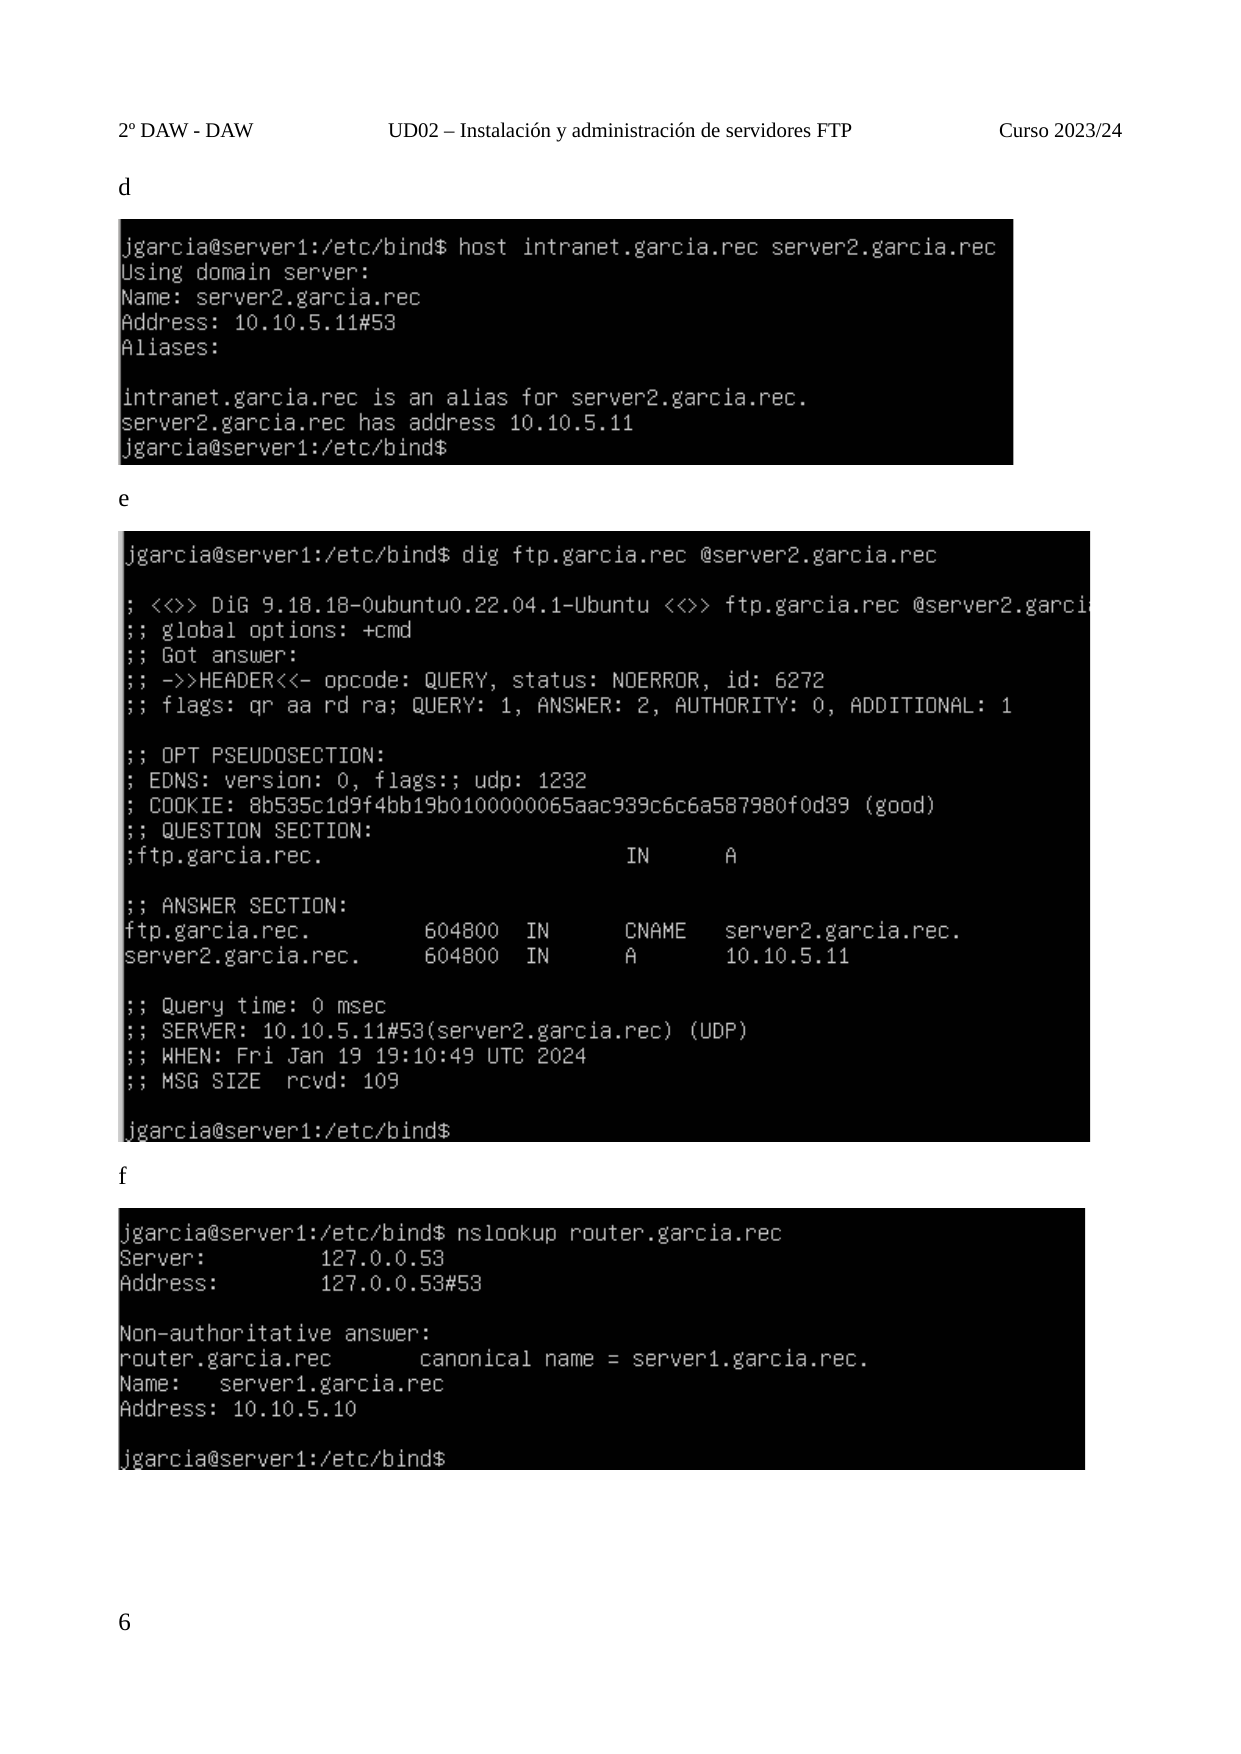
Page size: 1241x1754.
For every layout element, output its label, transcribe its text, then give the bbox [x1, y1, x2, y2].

picture [118, 531, 1091, 1142]
text e [118, 483, 1122, 512]
picture [118, 219, 1014, 465]
text f [118, 1161, 1122, 1189]
text d [118, 172, 1122, 200]
picture [118, 1208, 1086, 1470]
